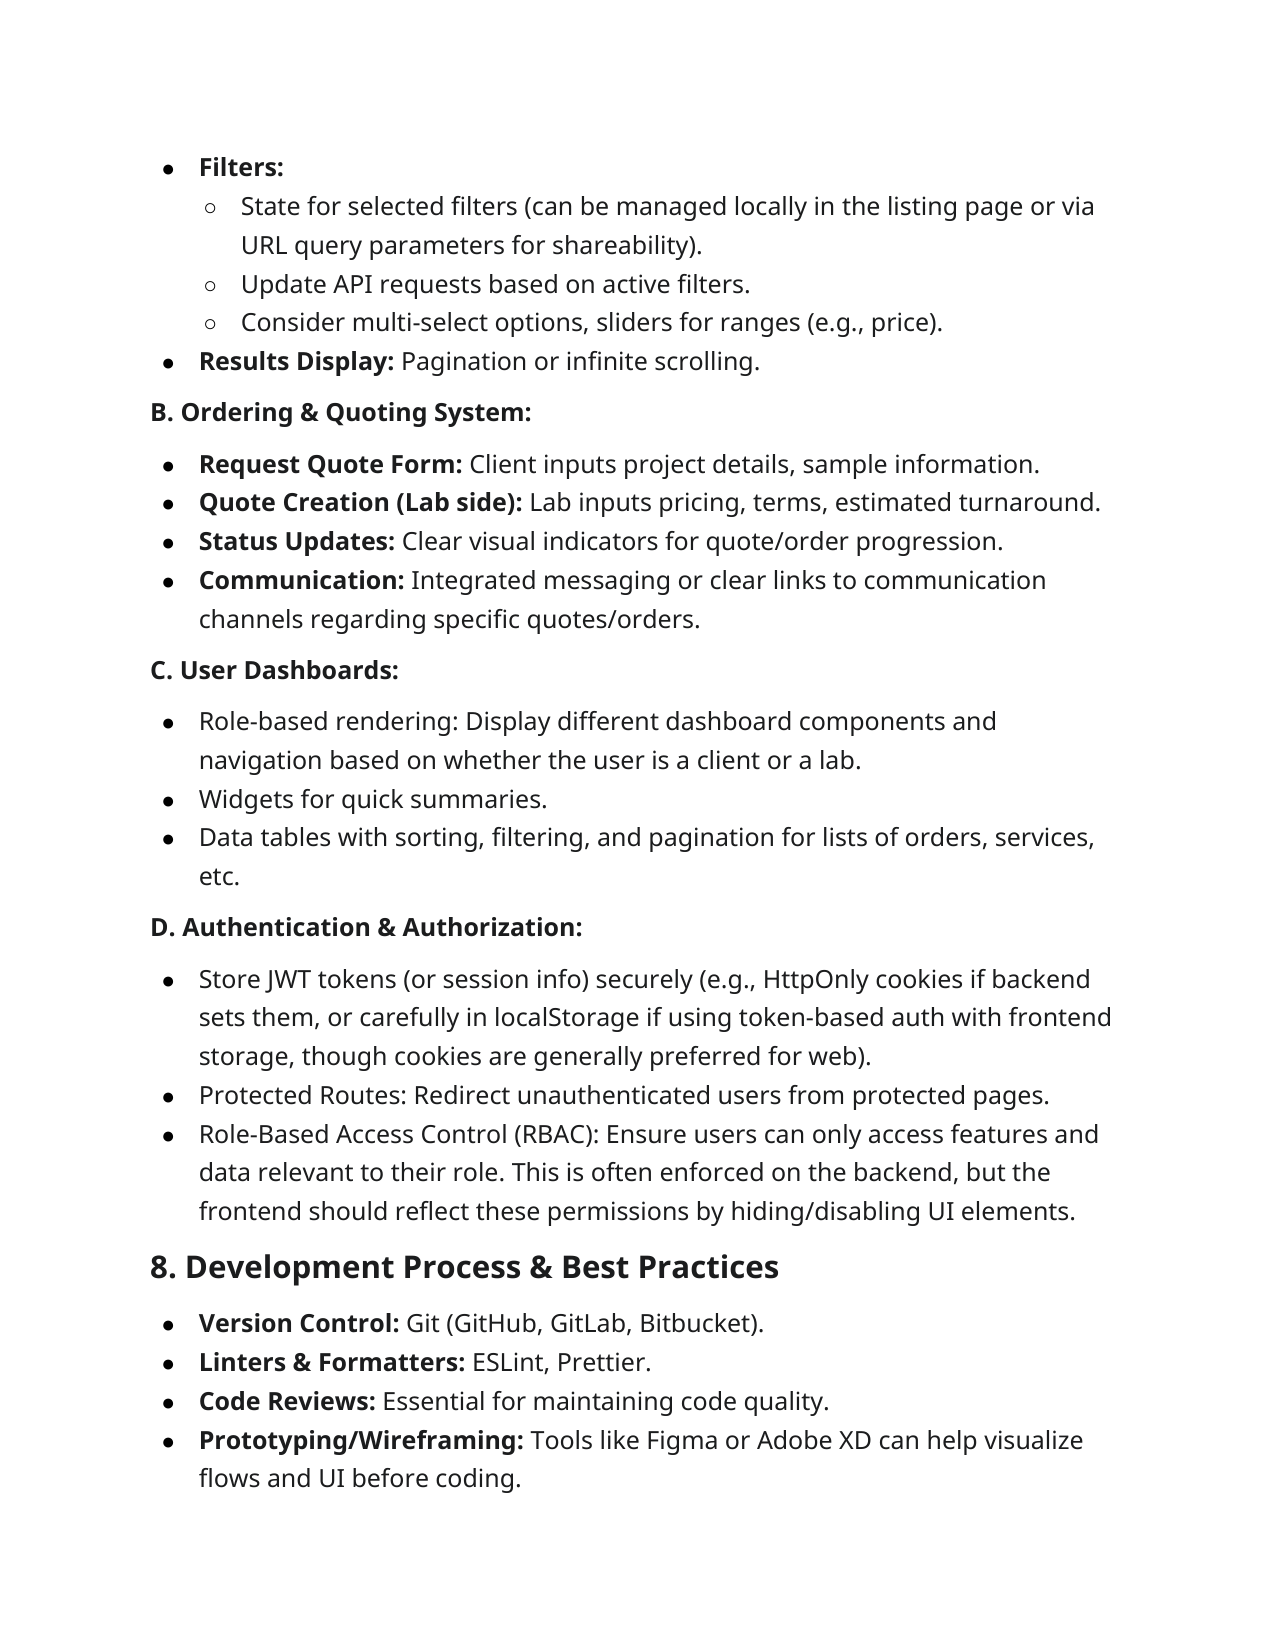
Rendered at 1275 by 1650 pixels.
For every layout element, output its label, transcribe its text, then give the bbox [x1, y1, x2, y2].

text C. User Dashboards: [150, 652, 1125, 687]
list State for selected filters (can be managed locally in the listing page or via URL query parameters for shareability). [203, 189, 1125, 262]
list Prototyping/Wireframing: Tools like Figma or Adobe XD can help visualize flows and UI before coding. [161, 1422, 1125, 1495]
list Communication: Integrated messaging or clear links to communication channels regarding specific quotes/orders. [161, 562, 1125, 635]
list Linters & Formatters: ESLint, Prettier. [161, 1345, 1125, 1379]
list Version Control: Git (GitHub, GitLab, Bitbucket). [161, 1306, 1125, 1340]
list Filters: [161, 150, 1125, 184]
text B. Ordering & Quoting System: [150, 395, 1125, 429]
list Role-based rendering: Display different dashboard components and navigation based on whether the user is a client or a lab. [161, 704, 1125, 777]
list Role-Based Access Control (RBAC): Ensure users can only access features and data relevant to their role. This is often enforced on the backend, but the frontend should reflect these permissions by hiding/disabling UI elements. [161, 1116, 1125, 1228]
list Request Quote Form: Client inputs project details, sample information. [161, 446, 1125, 480]
list Widgets for quick summaries. [161, 781, 1125, 815]
list Results Display: Pagination or infinite scrolling. [161, 344, 1125, 378]
list Status Updates: Clear visual indicators for quote/order progression. [161, 524, 1125, 558]
subtitle 8. Development Process & Best Practices [150, 1245, 1125, 1288]
text D. Authentication & Authorization: [150, 910, 1125, 944]
list Code Reviews: Essential for maintaining code quality. [161, 1383, 1125, 1418]
list Store JWT tokens (or session info) securely (e.g., HttpOnly cookies if backend sets them, or carefully in localStorage if using token-based auth with frontend storage, though cookies are generally preferred for web). [161, 961, 1125, 1073]
list Update API requests based on active filters. [203, 266, 1125, 300]
list Consider multi-select options, sliders for ranges (e.g., price). [203, 305, 1125, 339]
list Protected Routes: Redirect unauthenticated users from protected pages. [161, 1077, 1125, 1112]
list Data tables with sorting, filtering, and pagination for lists of orders, services, etc. [161, 820, 1125, 893]
list Quote Creation (Lab side): Lab inputs pricing, terms, estimated turnaround. [161, 485, 1125, 519]
